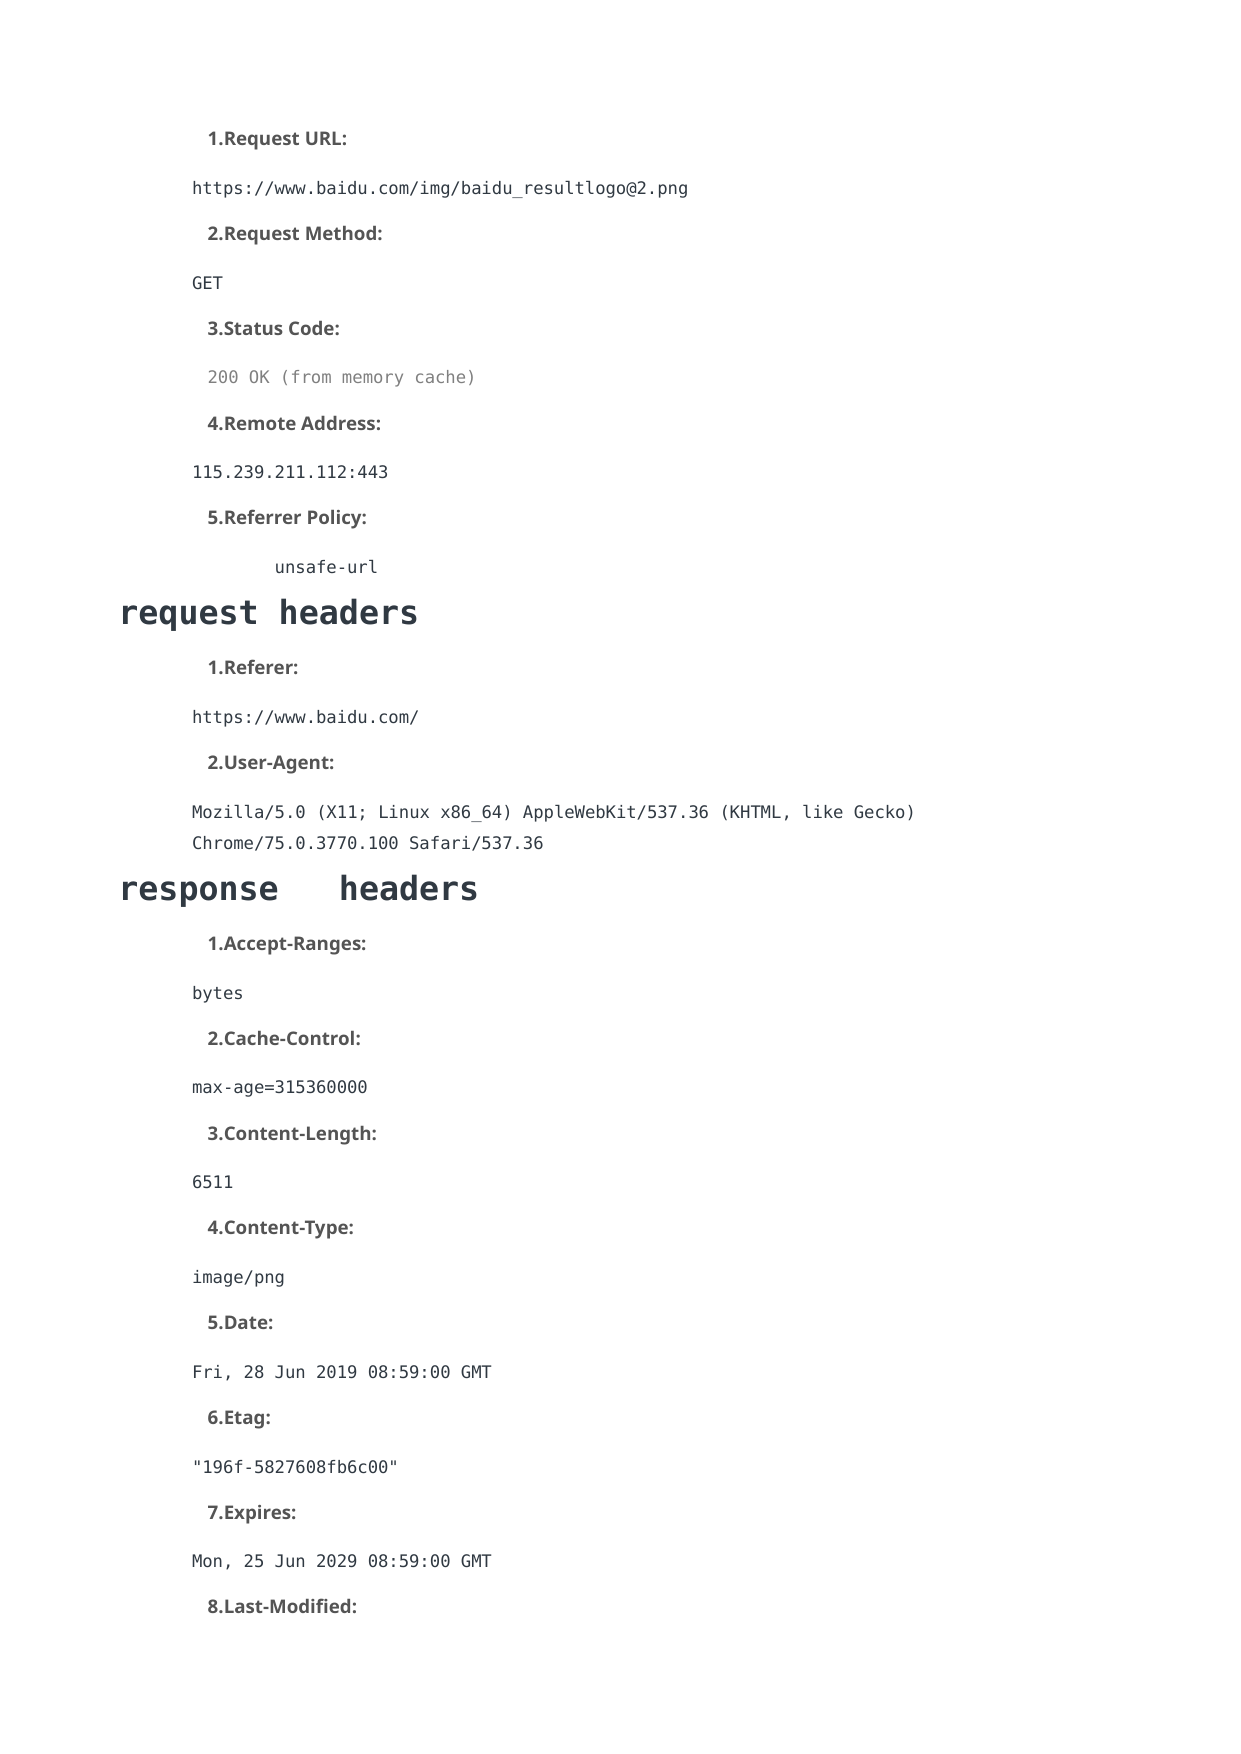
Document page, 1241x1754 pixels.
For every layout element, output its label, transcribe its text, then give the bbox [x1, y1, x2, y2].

list Last-Modified: [134, 1588, 1122, 1619]
list 6511 [118, 1161, 1122, 1193]
list Remote Address: [134, 404, 1122, 435]
list GET [118, 262, 1122, 293]
list Referer: [134, 649, 1122, 680]
list bytes [118, 972, 1122, 1003]
list Mon, 25 Jun 2029 08:59:00 GMT [118, 1541, 1122, 1572]
list Request Method: [134, 214, 1122, 246]
text response headers [118, 869, 1122, 908]
list "196f-5827608fb6c00" [118, 1446, 1122, 1477]
list Etag: [134, 1398, 1122, 1430]
list Cache-Control: [134, 1019, 1122, 1051]
list 115.239.211.112:443 [118, 451, 1122, 483]
list Fri, 28 Jun 2019 08:59:00 GMT [118, 1351, 1122, 1382]
list unsafe-url [118, 546, 1122, 577]
list Expires: [134, 1493, 1122, 1524]
list https://www.baidu.com/ [118, 696, 1122, 727]
text request headers [118, 594, 1122, 632]
list Referrer Policy: [134, 499, 1122, 530]
list https://www.baidu.com/img/baidu_resultlogo@2.png [118, 167, 1122, 198]
list Mozilla/5.0 (X11; Linux x86_64) AppleWebKit/537.36 (KHTML, like Gecko) Chrome/75.0.3770.100 Safari/537.36 [118, 791, 1122, 853]
list image/png [118, 1256, 1122, 1287]
list max-age=315360000 [118, 1067, 1122, 1098]
list Accept-Ranges: [134, 924, 1122, 956]
list Content-Type: [134, 1209, 1122, 1240]
list Status Code: [134, 309, 1122, 341]
list 200 OK (from memory cache) [134, 357, 1116, 388]
list Request URL: [134, 120, 1122, 151]
list Content-Length: [134, 1114, 1122, 1145]
list User-Agent: [134, 743, 1122, 775]
list Date: [134, 1304, 1122, 1335]
